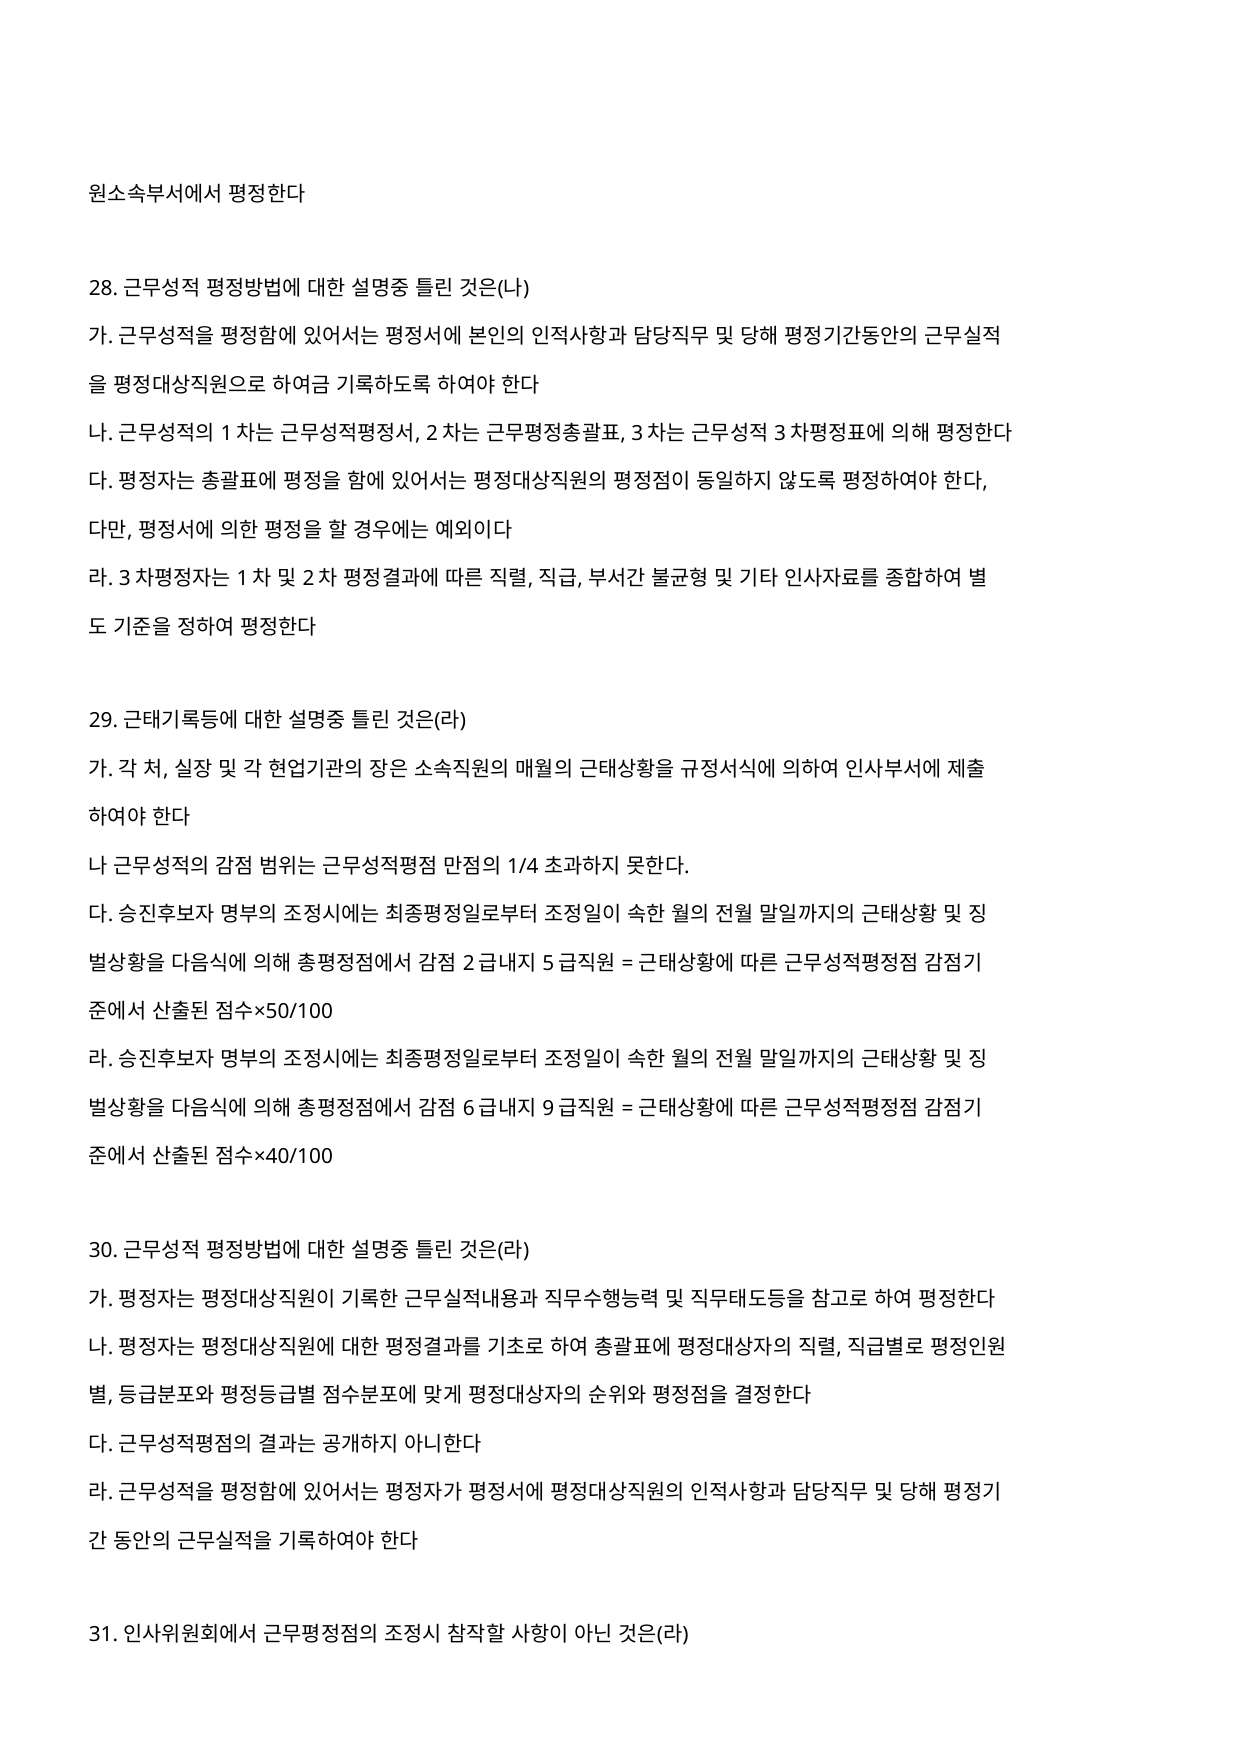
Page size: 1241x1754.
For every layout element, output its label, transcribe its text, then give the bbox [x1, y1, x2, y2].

text 29. 근태기록등에 대한 설명중 틀린 것은(라) [88, 704, 1152, 734]
text 도 기준을 정하여 평정한다 [88, 610, 1152, 640]
text 나. 근무성적의 1차는 근무성적평정서, 2차는 근무평정총괄표, 3차는 근무성적 3차평정표에 의해 평정한다 [88, 416, 1152, 446]
text 라. 근무성적을 평정함에 있어서는 평정자가 평정서에 평정대상직원의 인적사항과 담당직무 및 당해 평정기 [88, 1476, 1152, 1506]
text 나 근무성적의 감점 범위는 근무성적평점 만점의 1/4 초과하지 못한다. [88, 849, 1152, 879]
text 나. 평정자는 평정대상직원에 대한 평정결과를 기초로 하여 총괄표에 평정대상자의 직렬, 직급별로 평정인원 [88, 1330, 1152, 1361]
text 벌상황을 다음식에 의해 총평정점에서 감점 6급내지 9급직원 = 근태상황에 따른 근무성적평정점 감점기 [88, 1091, 1152, 1121]
text 다. 승진후보자 명부의 조정시에는 최종평정일로부터 조정일이 속한 월의 전월 말일까지의 근태상황 및 징 [88, 897, 1152, 928]
text 28. 근무성적 평정방법에 대한 설명중 틀린 것은(나) [88, 271, 1152, 301]
text 준에서 산출된 점수×50/100 [88, 994, 1152, 1024]
text 다. 근무성적평점의 결과는 공개하지 아니한다 [88, 1427, 1152, 1457]
text 라. 3차평정자는 1차 및 2차 평정결과에 따른 직렬, 직급, 부서간 불균형 및 기타 인사자료를 종합하여 별 [88, 561, 1152, 592]
text 별, 등급분포와 평정등급별 점수분포에 맞게 평정대상자의 순위와 평정점을 결정한다 [88, 1379, 1152, 1409]
text 벌상황을 다음식에 의해 총평정점에서 감점 2급내지 5급직원 = 근태상황에 따른 근무성적평정점 감점기 [88, 946, 1152, 976]
text 간 동안의 근무실적을 기록하여야 한다 [88, 1524, 1152, 1554]
text 다. 평정자는 총괄표에 평정을 함에 있어서는 평정대상직원의 평정점이 동일하지 않도록 평정하여야 한다, [88, 464, 1152, 495]
text 준에서 산출된 점수×40/100 [88, 1139, 1152, 1170]
text 31. 인사위원회에서 근무평정점의 조정시 참작할 사항이 아닌 것은(라) [88, 1618, 1152, 1648]
text 라. 승진후보자 명부의 조정시에는 최종평정일로부터 조정일이 속한 월의 전월 말일까지의 근태상황 및 징 [88, 1043, 1152, 1073]
text 가. 근무성적을 평정함에 있어서는 평정서에 본인의 인적사항과 담당직무 및 당해 평정기간동안의 근무실적 [88, 319, 1152, 350]
text 가. 각 처, 실장 및 각 현업기관의 장은 소속직원의 매월의 근태상황을 규정서식에 의하여 인사부서에 제출 [88, 752, 1152, 782]
text 하여야 한다 [88, 801, 1152, 831]
text 을 평정대상직원으로 하여금 기록하도록 하여야 한다 [88, 368, 1152, 398]
text 30. 근무성적 평정방법에 대한 설명중 틀린 것은(라) [88, 1233, 1152, 1264]
text 다만, 평정서에 의한 평정을 할 경우에는 예외이다 [88, 513, 1152, 543]
text 가. 평정자는 평정대상직원이 기록한 근무실적내용과 직무수행능력 및 직무태도등을 참고로 하여 평정한다 [88, 1282, 1152, 1312]
text 원소속부서에서 평정한다 [88, 177, 1152, 207]
